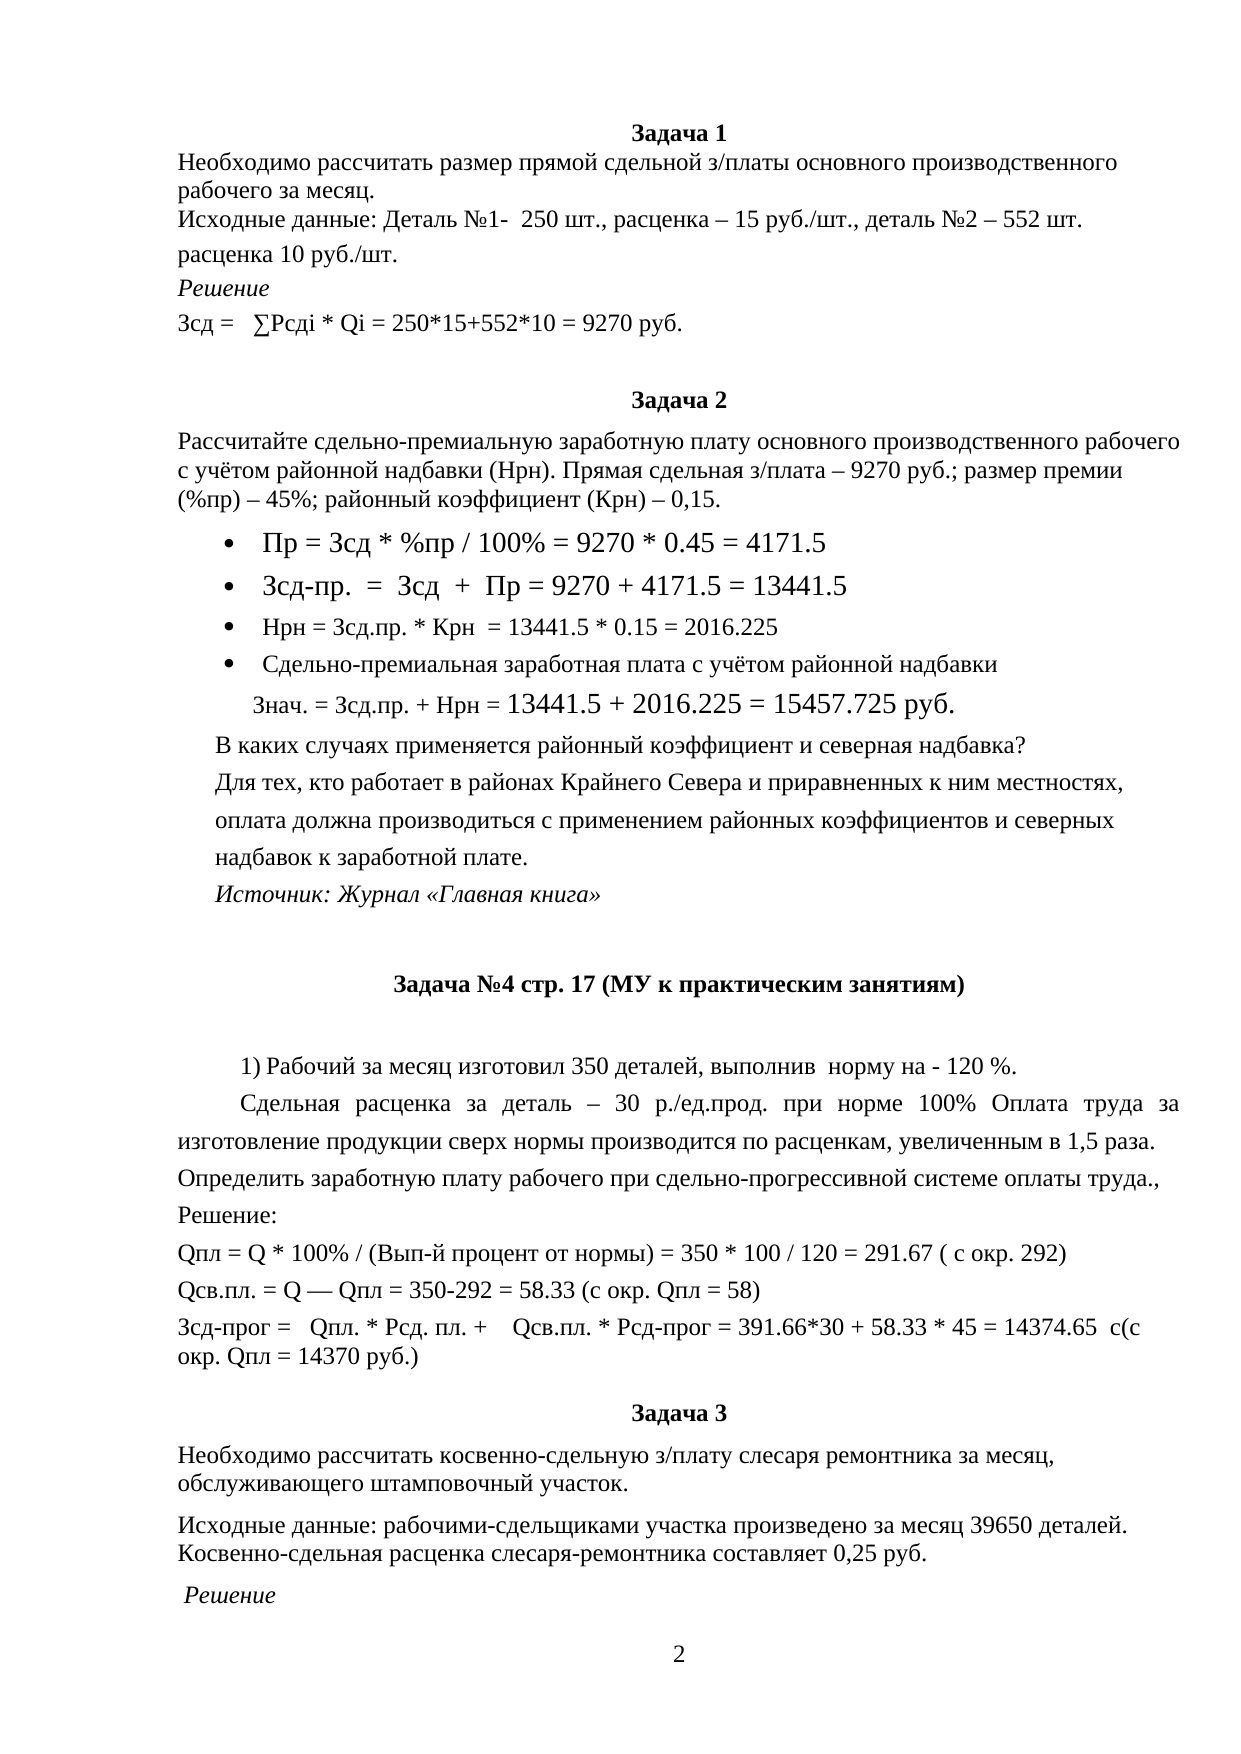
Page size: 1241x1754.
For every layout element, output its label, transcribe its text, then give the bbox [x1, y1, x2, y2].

text Исходные данные: рабочими-сдельщиками участка произведено за месяц 39650 деталей. Косвенно-сдельная расценка слесаря-ремонтника составляет 0,25 руб. [177, 1510, 1181, 1567]
text Знач. = Зсд.пр. + Нрн = 13441.5 + 2016.225 = 15457.725 руб. [215, 687, 1181, 720]
list Нрн = Зсд.пр. * Крн = 13441.5 * 0.15 = 2016.225 [224, 612, 1181, 641]
text Рассчитайте сдельно-премиальную заработную плату основного производственного рабочего с учётом районной надбавки (Нрн). Прямая сдельная з/плата – 9270 руб.; размер премии (%пр) – 45%; районный коэффициент (Крн) – 0,15. [177, 426, 1181, 512]
list Пр = Зсд * %пр / 100% = 9270 * 0.45 = 4171.5 [224, 525, 1181, 558]
text Зсд-прог = Qпл. * Рсд. пл. + Qсв.пл. * Рсд-прог = 391.66*30 + 58.33 * 45 = 14374.65 с(с окр. Qпл = 14370 руб.) [177, 1312, 1181, 1370]
text В каких случаях применяется районный коэффициент и северная надбавка? [215, 730, 1181, 759]
text Зсд = ∑Рсдi * Qi = 250*15+552*10 = 9270 руб. [177, 308, 1181, 337]
text Исходные данные: Деталь №1- 250 шт., расценка – 15 руб./шт., деталь №2 – 552 шт. расценка 10 руб./шт. [177, 204, 1181, 268]
list Сдельно-премиальная заработная плата с учётом районной надбавки [224, 649, 1181, 678]
text Задача №4 стр. 17 (МУ к практическим занятиям) [177, 969, 1181, 997]
text Задача 2 [177, 385, 1181, 414]
text Источник: Журнал «Главная книга» [215, 879, 1181, 908]
list Qсв.пл. = Q — Qпл = 350-292 = 58.33 (с окр. Qпл = 58) [177, 1275, 1181, 1304]
text Задача 3 [177, 1398, 1181, 1427]
text Необходимо рассчитать косвенно-сдельную з/плату слесаря ремонтника за месяц, обслуживающего штамповочный участок. [177, 1440, 1181, 1497]
list Qпл = Q * 100% / (Вып-й процент от нормы) = 350 * 100 / 120 = 291.67 ( с окр. 292) [177, 1238, 1181, 1266]
list Сдельная расценка за деталь – 30 р./ед.прод. при норме 100% Оплата труда за изготовление продукции сверх нормы производится по расценкам, увеличенным в 1,5 раза. [177, 1088, 1181, 1154]
list Рабочий за месяц изготовил 350 деталей, выполнив норму на - 120 %. [177, 1051, 1181, 1080]
list Решение: [177, 1200, 1181, 1229]
text Задача 1 [177, 118, 1181, 147]
list Зсд-пр. = Зсд + Пр = 9270 + 4171.5 = 13441.5 [224, 568, 1181, 602]
text Решение [177, 273, 1181, 302]
text Для тех, кто работает в районах Крайнего Севера и приравненных к ним местностях, оплата должна производиться с применением районных коэффициентов и северных надбавок к заработной плате. [215, 767, 1181, 871]
list Определить заработную плату рабочего при сдельно-прогрессивной системе оплаты труда., [177, 1163, 1181, 1192]
text Необходимо рассчитать размер прямой сдельной з/платы основного производственного рабочего за месяц. [177, 147, 1181, 204]
text Решение [177, 1580, 1181, 1608]
